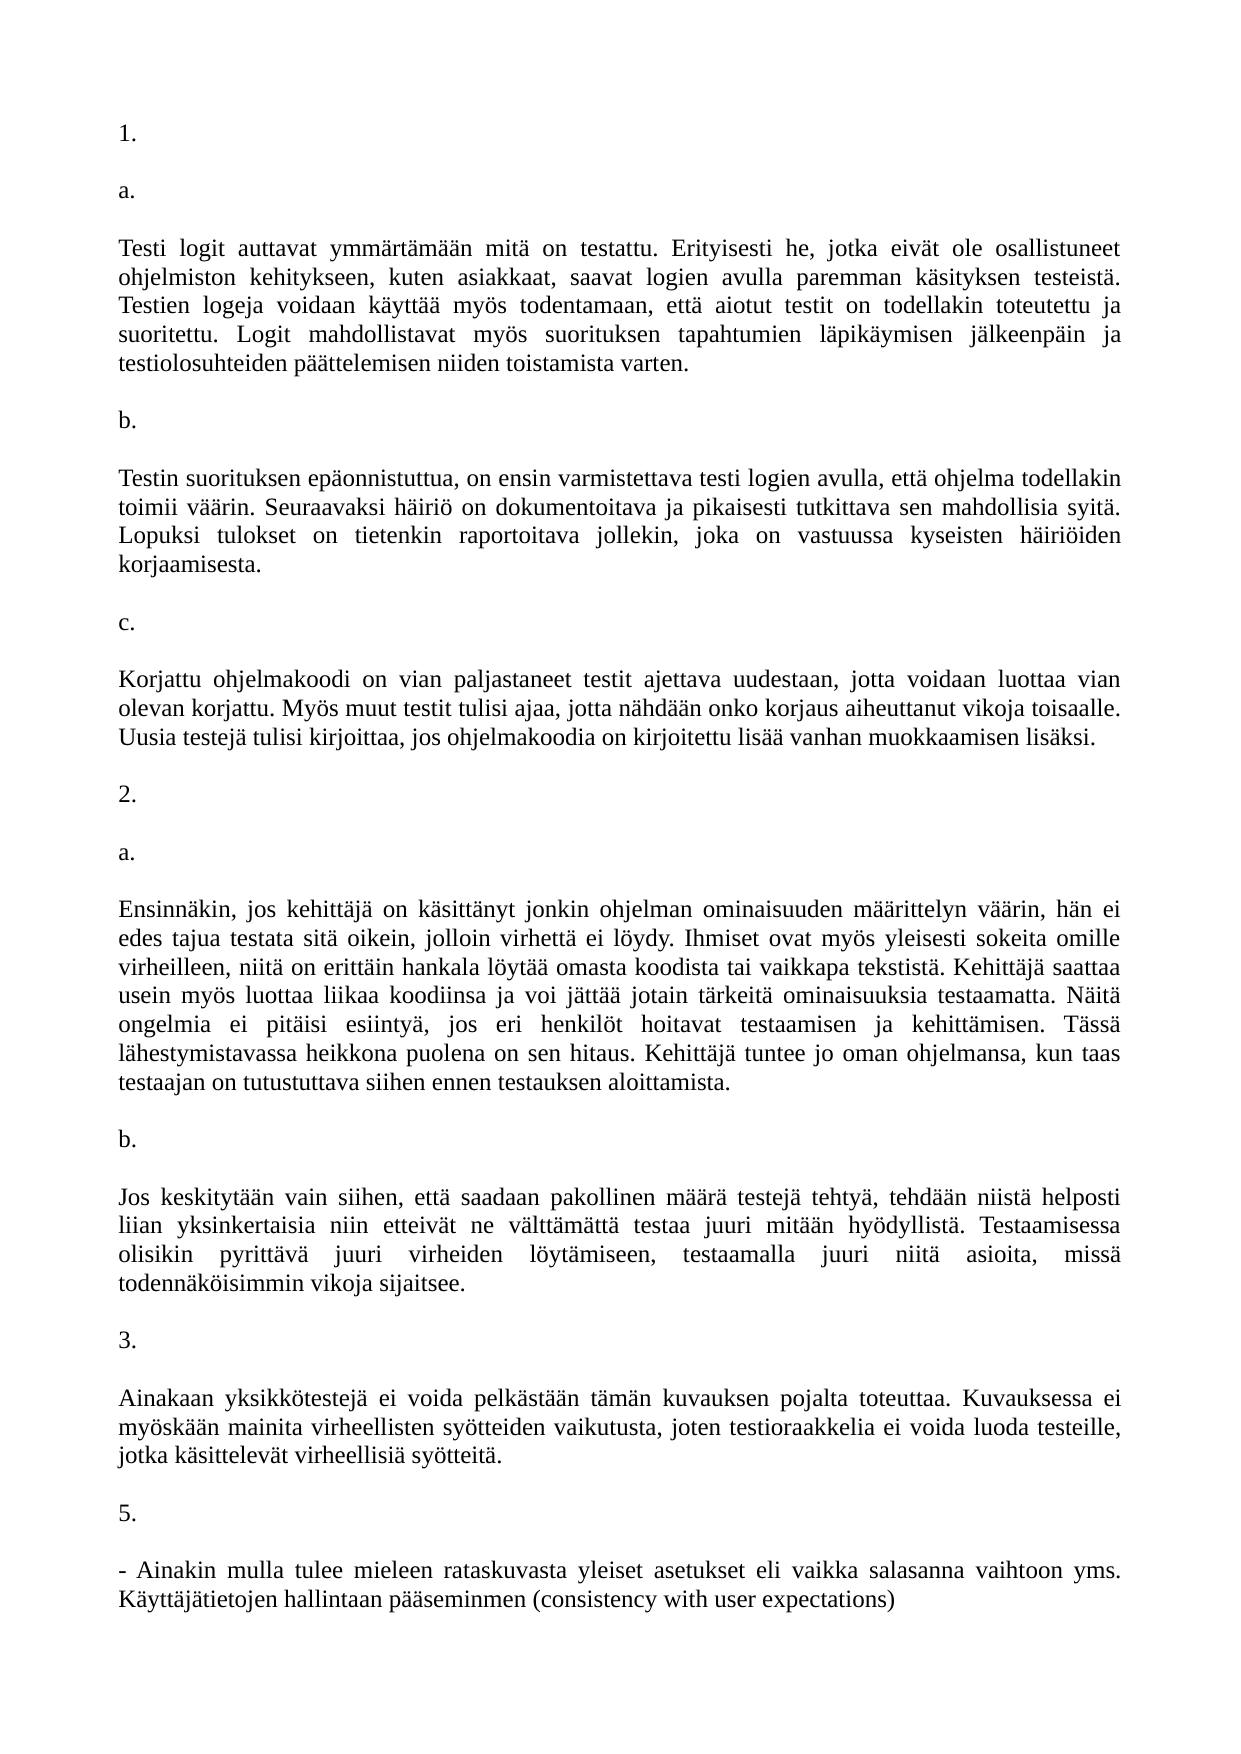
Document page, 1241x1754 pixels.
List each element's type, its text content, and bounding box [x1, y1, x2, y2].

text Testi logit auttavat ymmärtämään mitä on testattu. Erityisesti he, jotka eivät ole osallistuneet ohjelmiston kehitykseen, kuten asiakkaat, saavat logien avulla paremman käsityksen testeistä. Testien logeja voidaan käyttää myös todentamaan, että aiotut testit on todellakin toteutettu ja suoritettu. Logit mahdollistavat myös suorituksen tapahtumien läpikäymisen jälkeenpäin ja testiolosuhteiden päättelemisen niiden toistamista varten. [118, 233, 1122, 377]
text 5. [118, 1498, 1122, 1527]
text 2. [118, 779, 1122, 808]
text - Ainakin mulla tulee mieleen rataskuvasta yleiset asetukset eli vaikka salasanna vaihtoon yms. Käyttäjätietojen hallintaan pääseminmen (consistency with user expectations) [118, 1556, 1122, 1613]
text 1. [118, 118, 1122, 147]
text Korjattu ohjelmakoodi on vian paljastaneet testit ajettava uudestaan, jotta voidaan luottaa vian olevan korjattu. Myös muut testit tulisi ajaa, jotta nähdään onko korjaus aiheuttanut vikoja toisaalle. Uusia testejä tulisi kirjoittaa, jos ohjelmakoodia on kirjoitettu lisää vanhan muokkaamisen lisäksi. [118, 664, 1122, 751]
text a. [118, 176, 1122, 204]
text Ainakaan yksikkötestejä ei voida pelkästään tämän kuvauksen pojalta toteuttaa. Kuvauksessa ei myöskään mainita virheellisten syötteiden vaikutusta, joten testioraakkelia ei voida luoda testeille, jotka käsittelevät virheellisiä syötteitä. [118, 1383, 1122, 1469]
text a. [118, 837, 1122, 866]
text Jos keskitytään vain siihen, että saadaan pakollinen määrä testejä tehtyä, tehdään niistä helposti liian yksinkertaisia niin etteivät ne välttämättä testaa juuri mitään hyödyllistä. Testaamisessa olisikin pyrittävä juuri virheiden löytämiseen, testaamalla juuri niitä asioita, missä todennäköisimmin vikoja sijaitsee. [118, 1182, 1122, 1297]
text c. [118, 607, 1122, 636]
text b. [118, 1124, 1122, 1153]
text b. [118, 406, 1122, 434]
text 3. [118, 1326, 1122, 1354]
text Ensinnäkin, jos kehittäjä on käsittänyt jonkin ohjelman ominaisuuden määrittelyn väärin, hän ei edes tajua testata sitä oikein, jolloin virhettä ei löydy. Ihmiset ovat myös yleisesti sokeita omille virheilleen, niitä on erittäin hankala löytää omasta koodista tai vaikkapa tekstistä. Kehittäjä saattaa usein myös luottaa liikaa koodiinsa ja voi jättää jotain tärkeitä ominaisuuksia testaamatta. Näitä ongelmia ei pitäisi esiintyä, jos eri henkilöt hoitavat testaamisen ja kehittämisen. Tässä lähestymistavassa heikkona puolena on sen hitaus. Kehittäjä tuntee jo oman ohjelmansa, kun taas testaajan on tutustuttava siihen ennen testauksen aloittamista. [118, 894, 1122, 1096]
text Testin suorituksen epäonnistuttua, on ensin varmistettava testi logien avulla, että ohjelma todellakin toimii väärin. Seuraavaksi häiriö on dokumentoitava ja pikaisesti tutkittava sen mahdollisia syitä. Lopuksi tulokset on tietenkin raportoitava jollekin, joka on vastuussa kyseisten häiriöiden korjaamisesta. [118, 463, 1122, 578]
